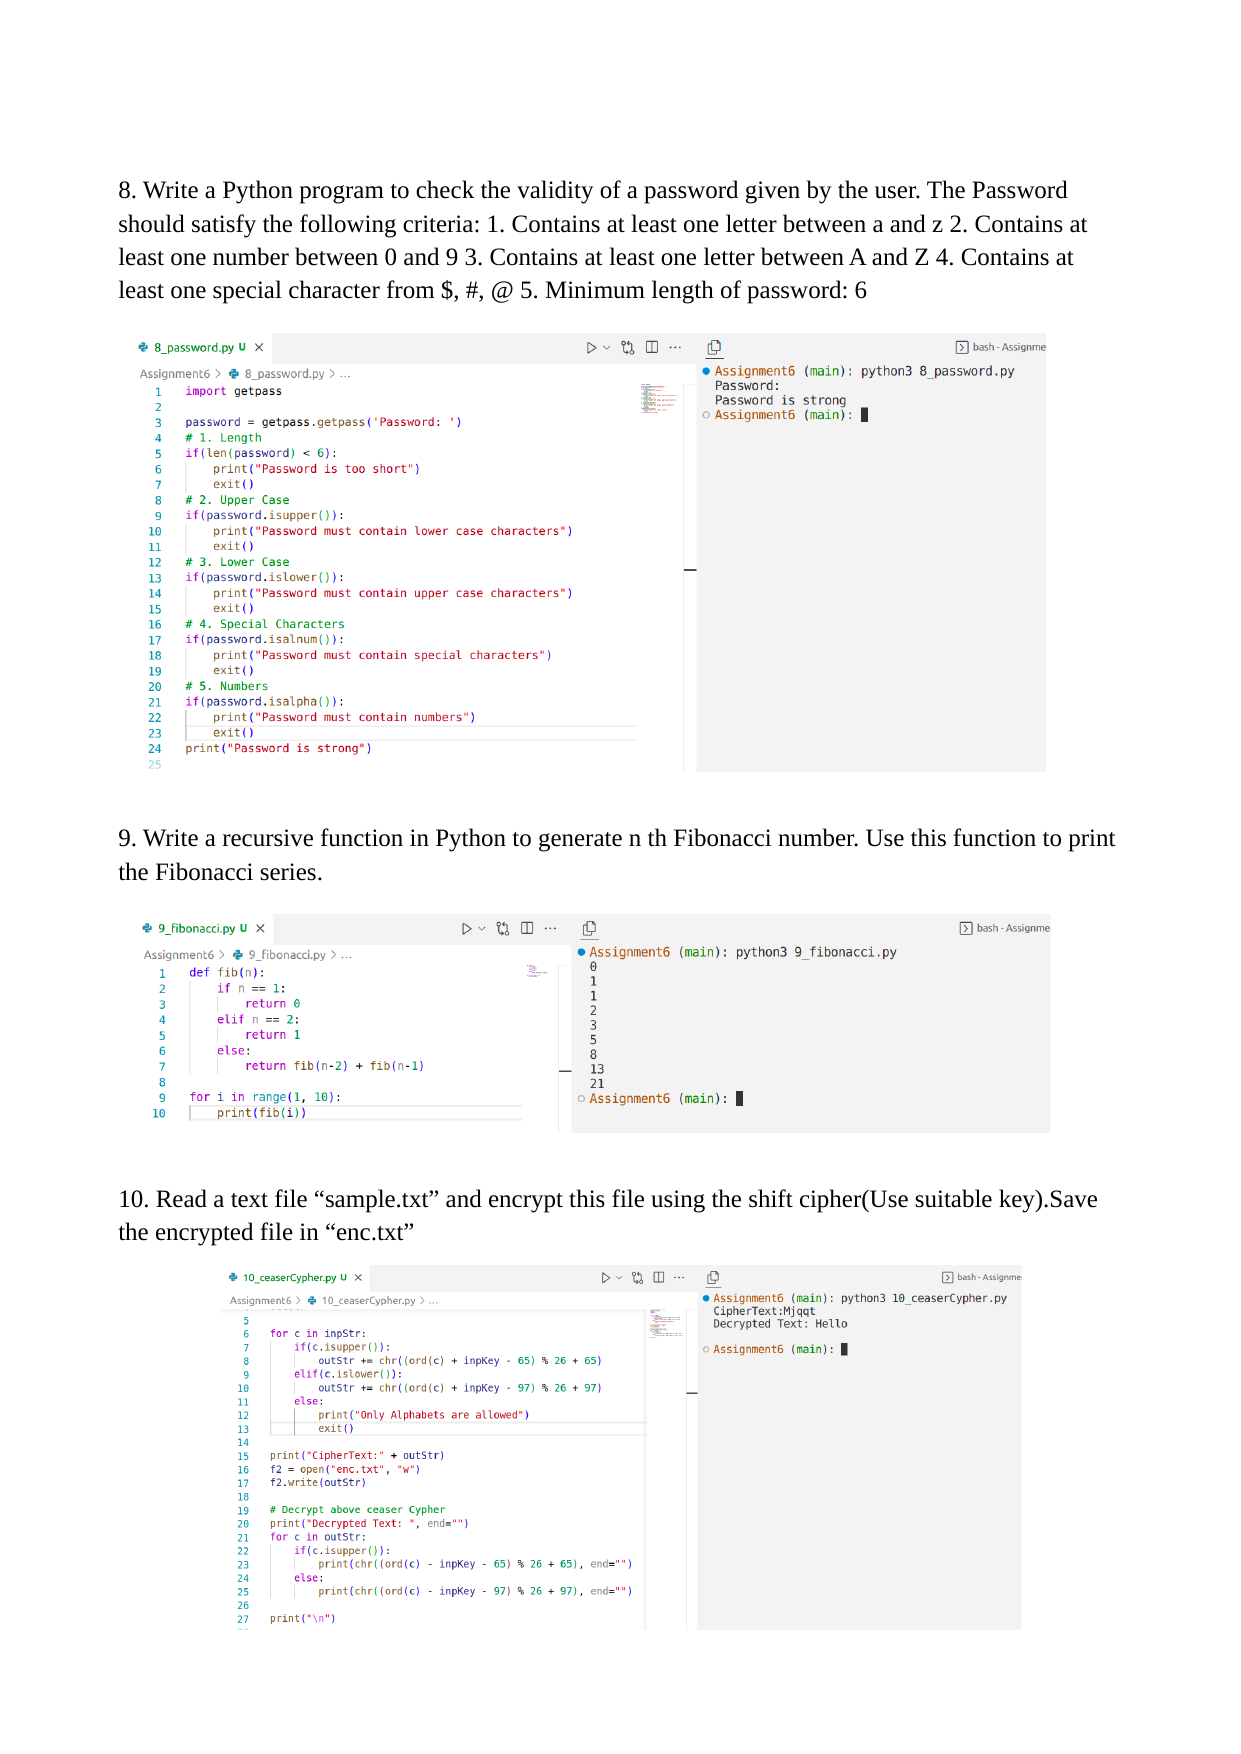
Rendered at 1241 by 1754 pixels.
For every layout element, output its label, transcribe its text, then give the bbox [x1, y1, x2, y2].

text 10. Read a text file “sample.txt” and encrypt this file using the shift cipher(Use suitable key).Save the encrypted file in “enc.txt” [118, 1184, 1122, 1246]
picture [126, 333, 1047, 772]
text 9. Write a recursive function in Python to generate n th Fibonacci number. Use this function to print the Fibonacci series. [118, 823, 1122, 885]
picture [130, 914, 1051, 1133]
text 8. Write a Python program to check the validity of a password given by the user. The Password should satisfy the following criteria: 1. Contains at least one letter between a and z 2. Contains at least one number between 0 and 9 3. Contains at least one letter between A and Z 4. Contains at least one special character from $, #, @ 5. Minimum length of password: 6 [118, 176, 1122, 303]
picture [218, 1265, 1022, 1630]
